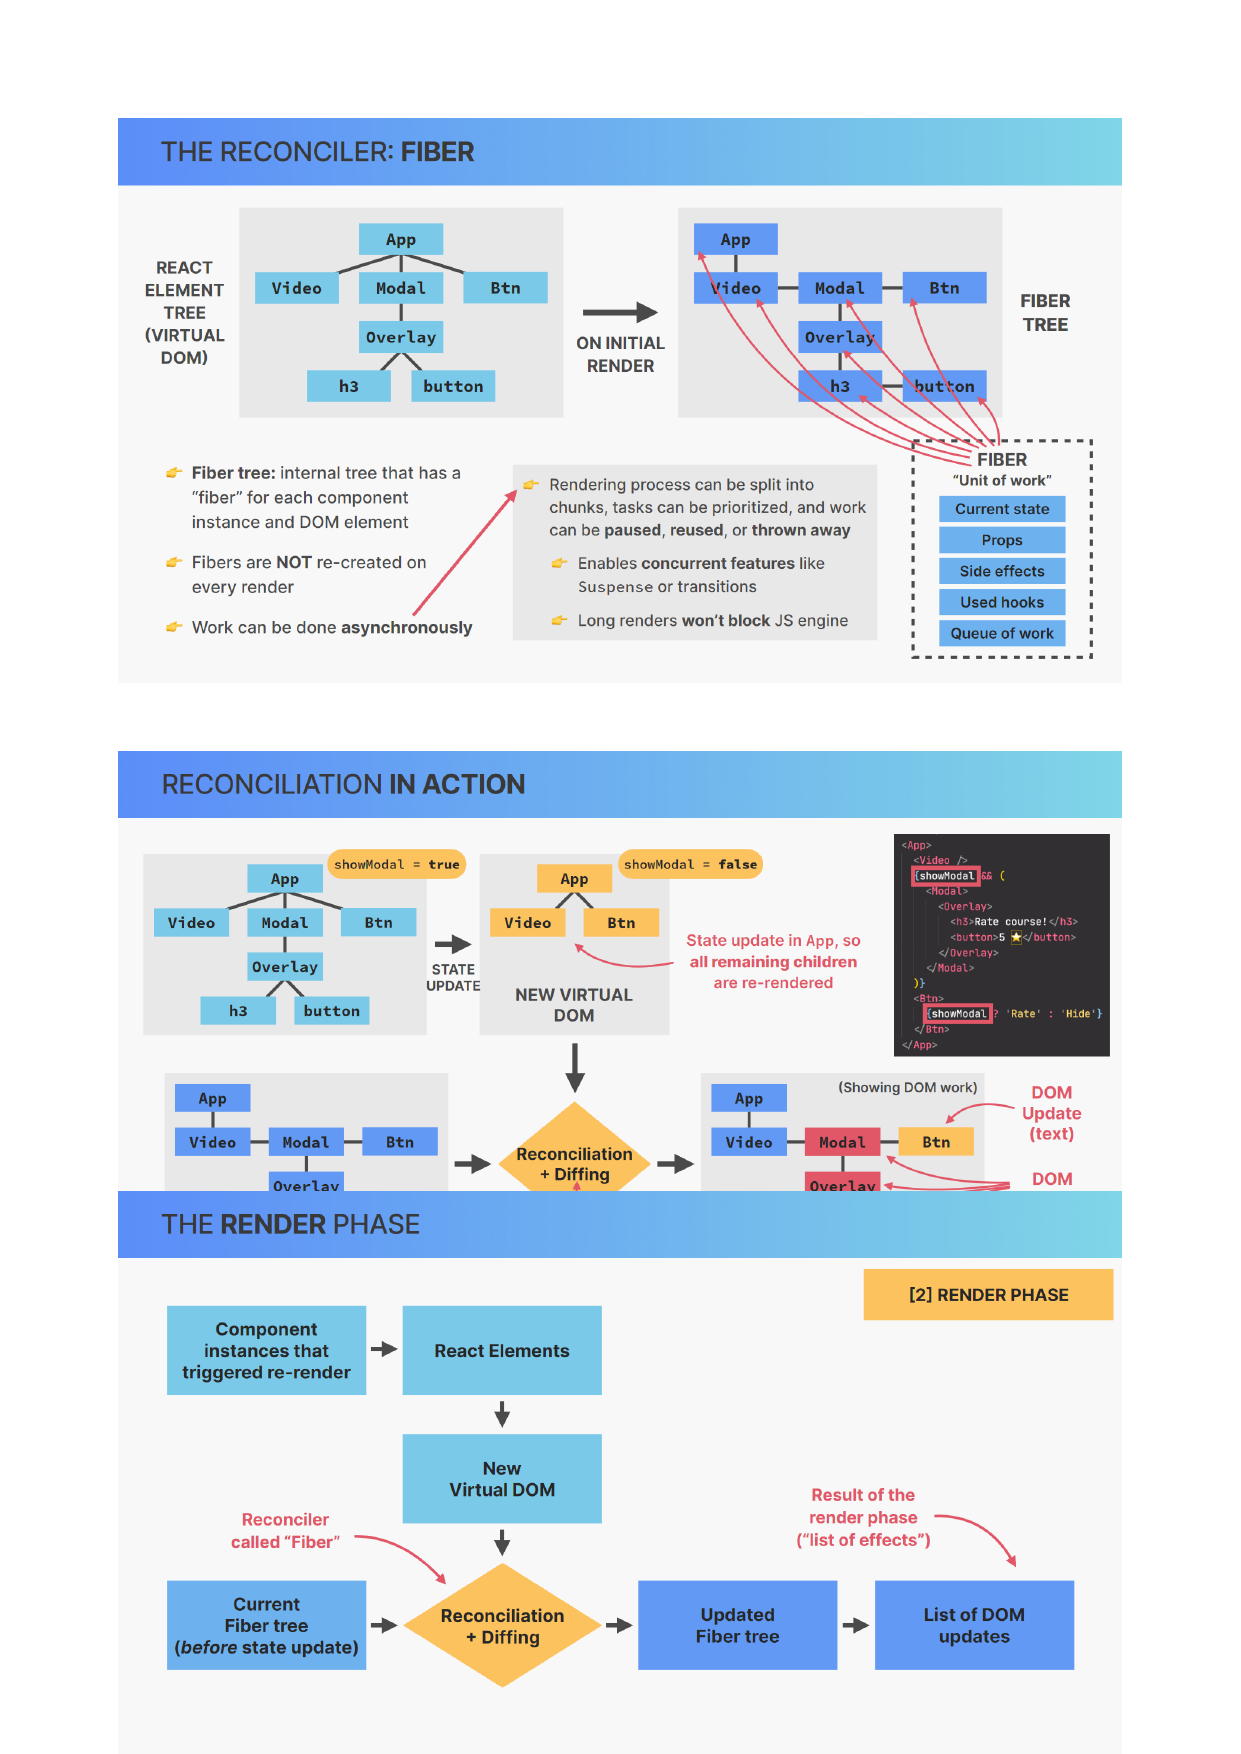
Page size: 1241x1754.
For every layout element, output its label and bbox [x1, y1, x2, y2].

picture [118, 118, 1122, 683]
picture [118, 751, 1122, 1754]
